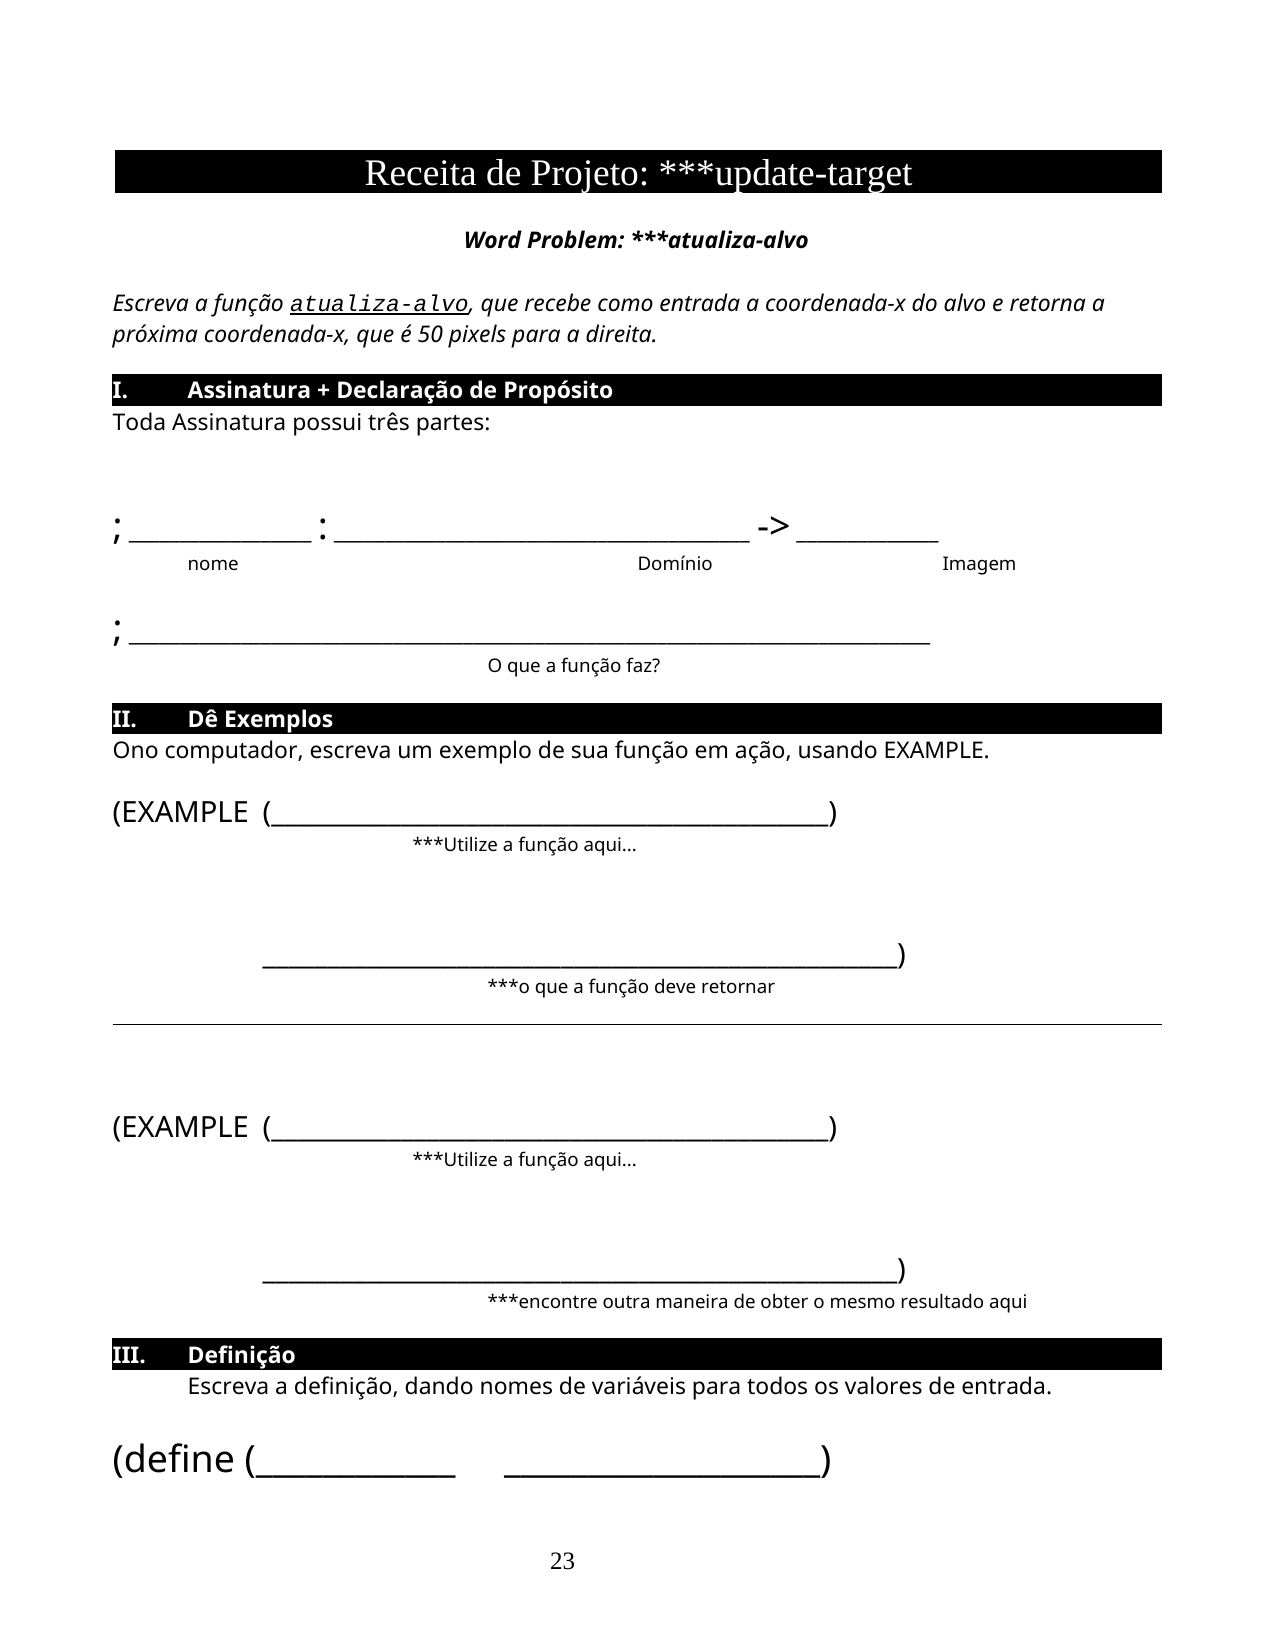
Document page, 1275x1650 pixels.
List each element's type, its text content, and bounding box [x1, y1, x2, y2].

text _________________________________________________) [187, 1248, 1162, 1288]
text ; __________________ : _________________________________________ -> ______________ [112, 499, 1162, 551]
text ***Utilize a função aqui... [337, 831, 1162, 857]
subtitle Definição [112, 1338, 1162, 1370]
text (EXAMPLE (___________________________________________) [112, 792, 1162, 831]
text (EXAMPLE (___________________________________________) [112, 1107, 1162, 1146]
subtitle Dê Exemplos [112, 703, 1162, 734]
text Ono computador, escreva um exemplo de sua função em ação, usando EXAMPLE. [112, 734, 1162, 766]
text ***o que a função deve retornar [487, 973, 1162, 998]
subtitle Assinatura + Declaração de Propósito [112, 374, 1162, 406]
text _________________________________________________) [187, 933, 1162, 973]
text O que a função faz? [112, 653, 1162, 678]
text nome Domínio Imagem [112, 551, 1162, 576]
text ***encontre outra maneira de obter o mesmo resultado aqui [487, 1288, 1162, 1313]
text Toda Assinatura possui três partes: [112, 406, 1162, 437]
text ***Utilize a função aqui... [337, 1146, 1162, 1172]
text Word Problem: ***atualiza-alvo [112, 224, 1162, 256]
text (define (____________ ___________________) [112, 1432, 1162, 1483]
list Escreva a definição, dando nomes de variáveis para todos os valores de entrada. [150, 1370, 1162, 1401]
subtitle Receita de Projeto: ***update-target [115, 150, 1162, 193]
text ; _______________________________________________________________________________ [112, 602, 1162, 653]
text Escreva a função atualiza-alvo, que recebe como entrada a coordenada-x do alvo e retorna a próxima coordenada-x, que é 50 pixels para a direita. [112, 287, 1162, 349]
